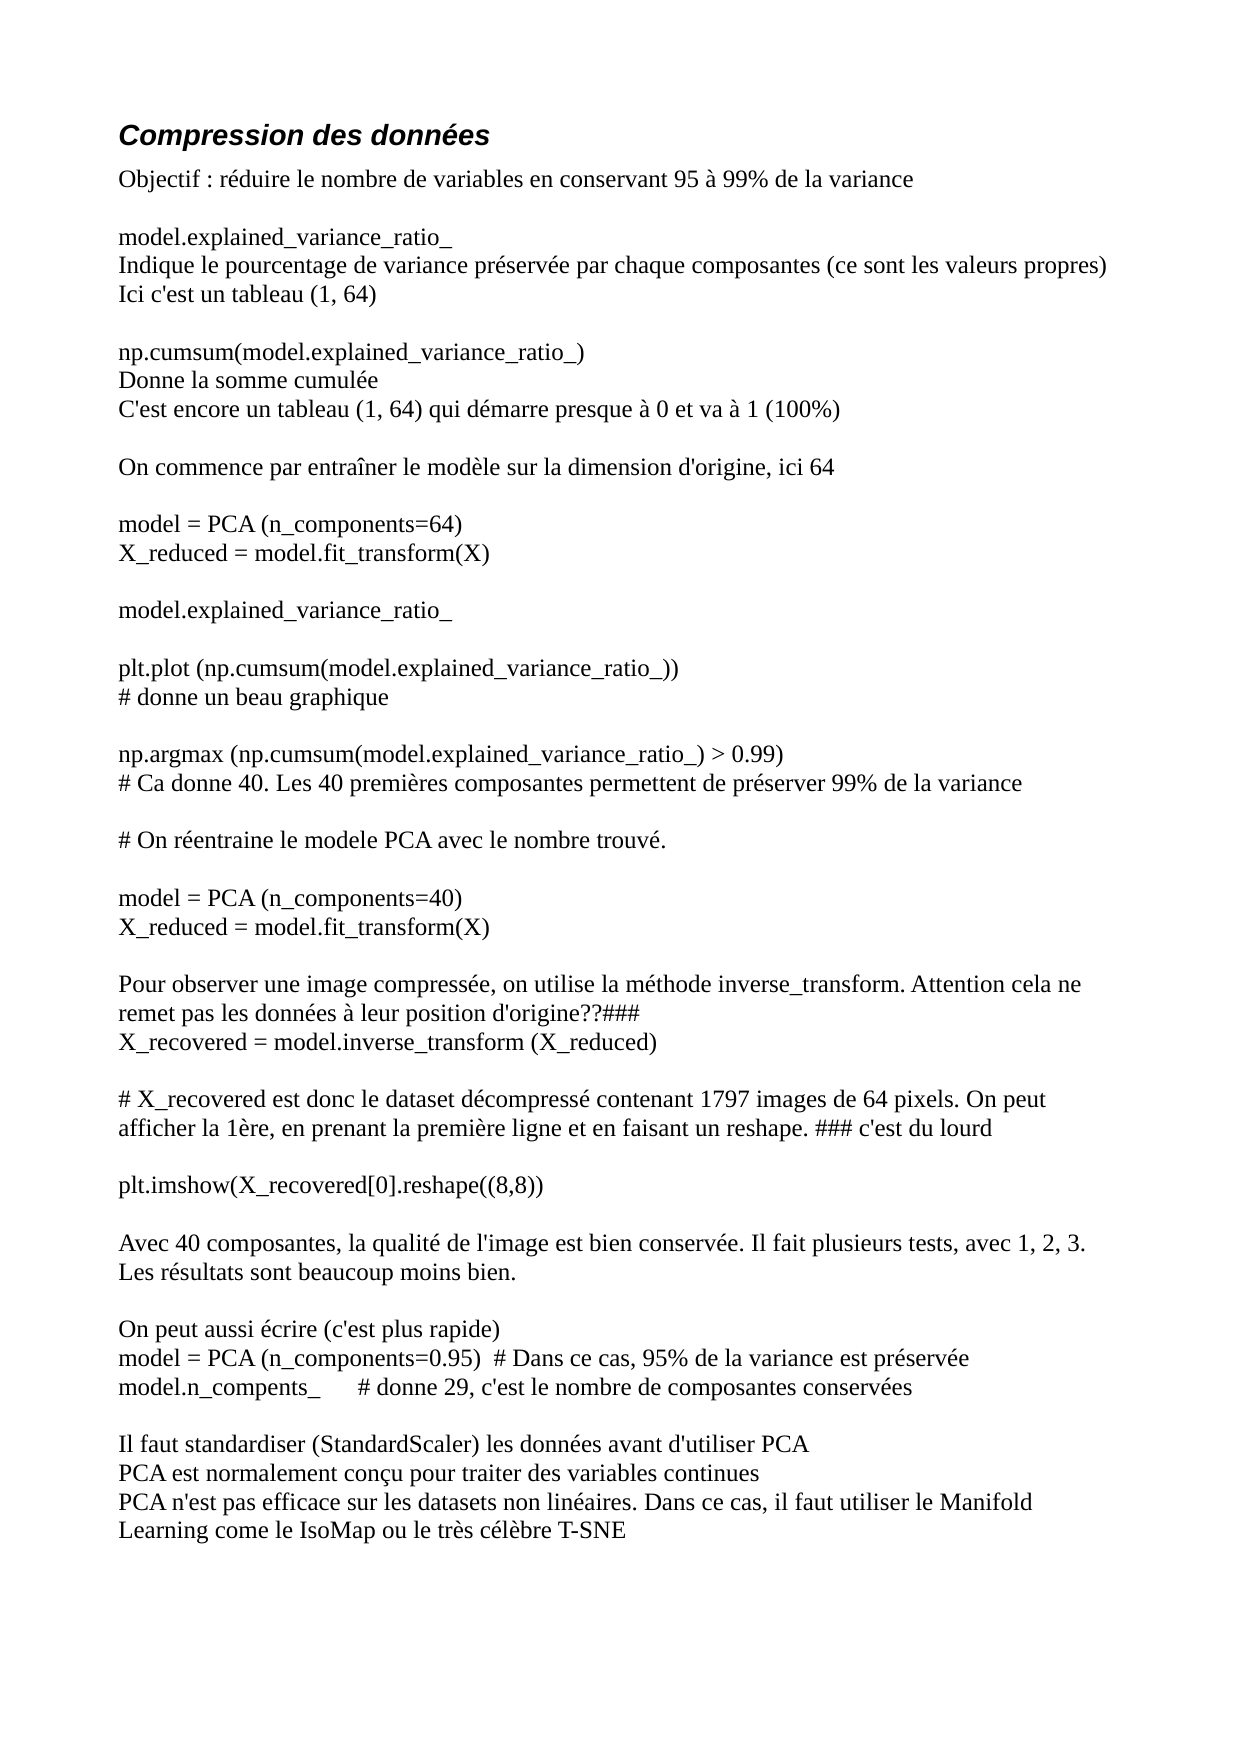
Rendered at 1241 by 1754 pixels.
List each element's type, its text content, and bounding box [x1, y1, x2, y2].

text PCA est normalement conçu pour traiter des variables continues [118, 1458, 1122, 1487]
text X_reduced = model.fit_transform(X) [118, 538, 1122, 567]
text model.explained_variance_ratio_ [118, 222, 1122, 250]
text PCA n'est pas efficace sur les datasets non linéaires. Dans ce cas, il faut utiliser le Manifold Learning come le IsoMap ou le très célèbre T-SNE [118, 1487, 1122, 1544]
text Ici c'est un tableau (1, 64) [118, 279, 1122, 308]
text plt.imshow(X_recovered[0].reshape((8,8)) [118, 1170, 1122, 1199]
text np.argmax (np.cumsum(model.explained_variance_ratio_) > 0.99) [118, 739, 1122, 768]
text np.cumsum(model.explained_variance_ratio_) [118, 337, 1122, 365]
subtitle Compression des données [118, 118, 1122, 152]
text model.n_compents_ # donne 29, c'est le nombre de composantes conservées [118, 1372, 1122, 1400]
text Pour observer une image compressée, on utilise la méthode inverse_transform. Attention cela ne remet pas les données à leur position d'origine??### [118, 969, 1122, 1027]
text # X_recovered est donc le dataset décompressé contenant 1797 images de 64 pixels. On peut afficher la 1ère, en prenant la première ligne et en faisant un reshape. ### c'est du lourd [118, 1084, 1122, 1142]
text plt.plot (np.cumsum(model.explained_variance_ratio_)) [118, 653, 1122, 682]
text model = PCA (n_components=40) [118, 883, 1122, 912]
text On commence par entraîner le modèle sur la dimension d'origine, ici 64 [118, 452, 1122, 480]
text Il faut standardiser (StandardScaler) les données avant d'utiliser PCA [118, 1429, 1122, 1458]
text Avec 40 composantes, la qualité de l'image est bien conservée. Il fait plusieurs tests, avec 1, 2, 3. Les résultats sont beaucoup moins bien. [118, 1228, 1122, 1285]
text X_reduced = model.fit_transform(X) [118, 912, 1122, 940]
text model.explained_variance_ratio_ [118, 595, 1122, 624]
text Donne la somme cumulée [118, 365, 1122, 394]
text # On réentraine le modele PCA avec le nombre trouvé. [118, 825, 1122, 854]
text On peut aussi écrire (c'est plus rapide) [118, 1314, 1122, 1343]
text C'est encore un tableau (1, 64) qui démarre presque à 0 et va à 1 (100%) [118, 394, 1122, 423]
text Objectif : réduire le nombre de variables en conservant 95 à 99% de la variance [118, 164, 1122, 193]
text X_recovered = model.inverse_transform (X_reduced) [118, 1027, 1122, 1055]
text model = PCA (n_components=0.95) # Dans ce cas, 95% de la variance est préservée [118, 1343, 1122, 1372]
text # Ca donne 40. Les 40 premières composantes permettent de préserver 99% de la variance [118, 768, 1122, 797]
text Indique le pourcentage de variance préservée par chaque composantes (ce sont les valeurs propres) [118, 250, 1122, 279]
text # donne un beau graphique [118, 682, 1122, 710]
text model = PCA (n_components=64) [118, 509, 1122, 538]
